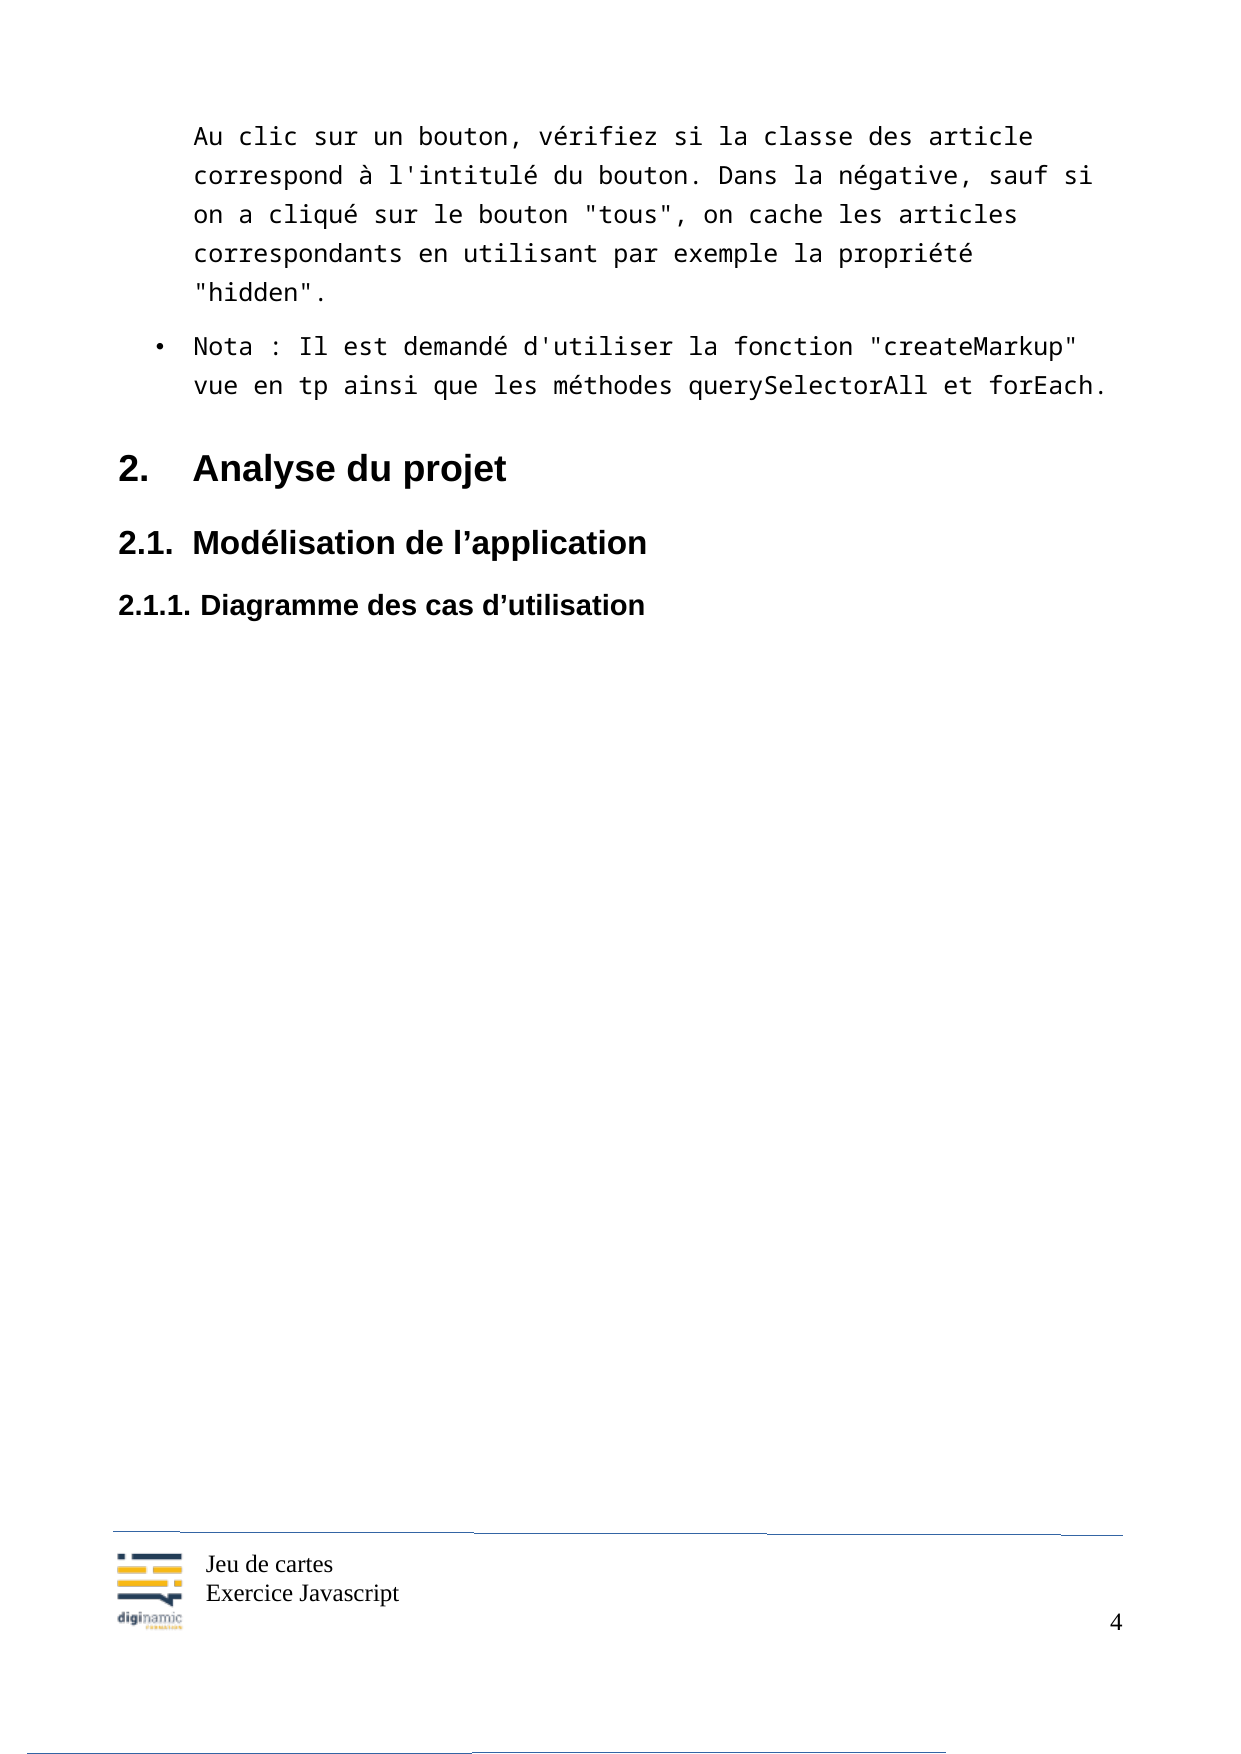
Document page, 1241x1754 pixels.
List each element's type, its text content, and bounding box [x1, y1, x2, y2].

subtitle Modélisation de l’application [118, 523, 1122, 561]
subtitle Diagramme des cas d’utilisation [118, 588, 1122, 622]
list Nota : Il est demandé d'utiliser la fonction "createMarkup" vue en tp ainsi que les méthodes querySelectorAll et forEach. [156, 328, 1122, 402]
list Au clic sur un bouton, vérifiez si la classe des article correspond à l'intitulé du bouton. Dans la négative, sauf si on a cliqué sur le bouton "tous", on cache les articles correspondants en utilisant par exemple la propriété "hidden". [156, 118, 1122, 309]
picture [115, 1551, 186, 1632]
subtitle Analyse du projet [118, 446, 1122, 489]
